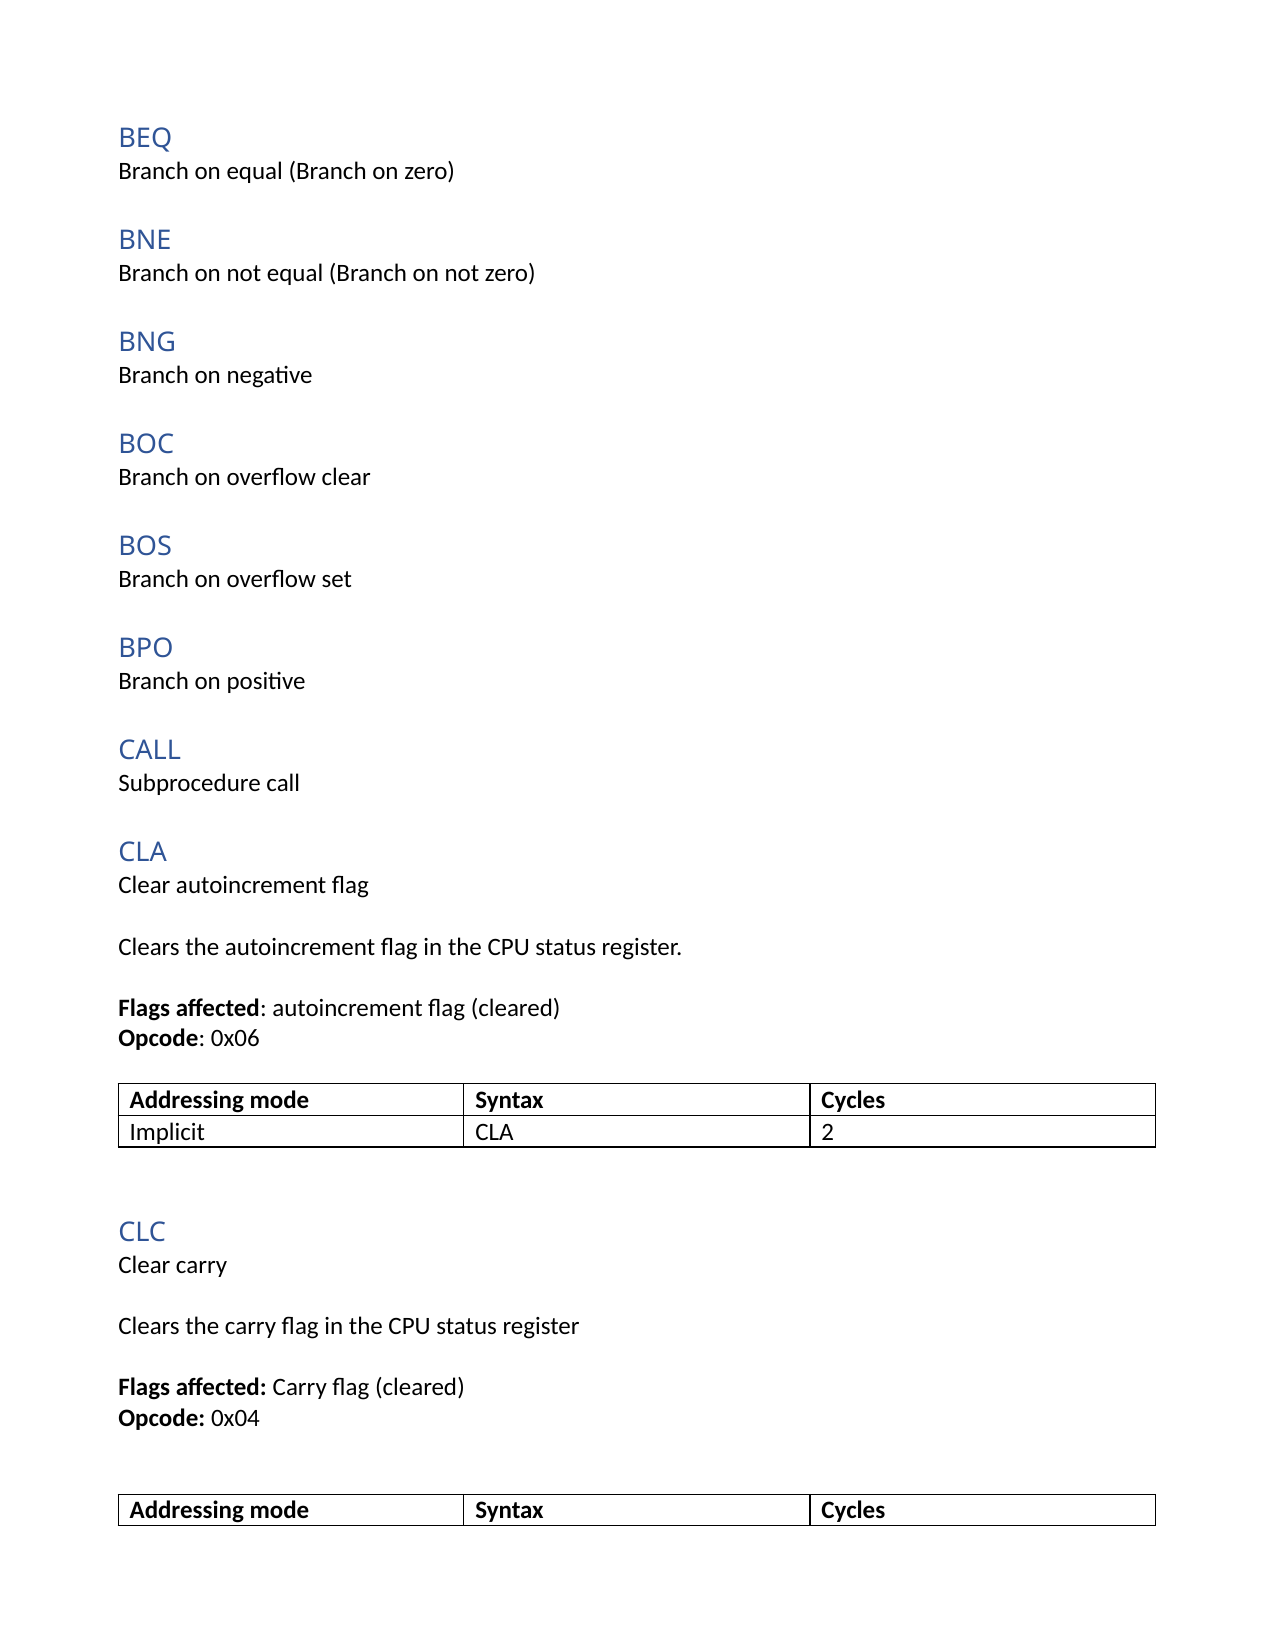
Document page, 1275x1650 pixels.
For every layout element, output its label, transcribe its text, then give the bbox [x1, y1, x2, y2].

table_cell Implicit [119, 1116, 463, 1146]
text Subprocedure call [118, 767, 1157, 798]
table_header Syntax [464, 1495, 809, 1525]
text Clear carry [118, 1249, 1157, 1280]
table_header Addressing mode [119, 1084, 463, 1115]
text Clear autoincrement flag [118, 869, 1157, 900]
text Opcode: 0x06 [118, 1022, 1157, 1053]
table_header Cycles [811, 1084, 1155, 1115]
subtitle BOC [118, 424, 1157, 461]
text Clears the carry flag in the CPU status register [118, 1311, 1157, 1341]
text Clears the autoincrement flag in the CPU status register. [118, 931, 1157, 961]
text Branch on overflow set [118, 563, 1157, 594]
subtitle BPO [118, 628, 1157, 665]
table_header Addressing mode [119, 1495, 463, 1525]
table_header Cycles [811, 1495, 1155, 1525]
subtitle BEQ [118, 118, 1157, 155]
table_header Syntax [464, 1084, 809, 1115]
subtitle CLC [118, 1213, 1157, 1249]
text Branch on negative [118, 359, 1157, 390]
table_cell 2 [811, 1116, 1155, 1146]
text Branch on not equal (Branch on not zero) [118, 257, 1157, 288]
text Branch on equal (Branch on zero) [118, 155, 1157, 186]
text Flags affected: autoincrement flag (cleared) [118, 992, 1157, 1022]
subtitle CLA [118, 833, 1157, 869]
text Opcode: 0x04 [118, 1402, 1157, 1433]
subtitle BNE [118, 220, 1157, 257]
subtitle CALL [118, 731, 1157, 767]
text Branch on positive [118, 665, 1157, 696]
text Flags affected: Carry flag (cleared) [118, 1372, 1157, 1402]
table_cell CLA [464, 1116, 809, 1146]
subtitle BNG [118, 322, 1157, 359]
subtitle BOS [118, 526, 1157, 563]
text Branch on overflow clear [118, 461, 1157, 492]
